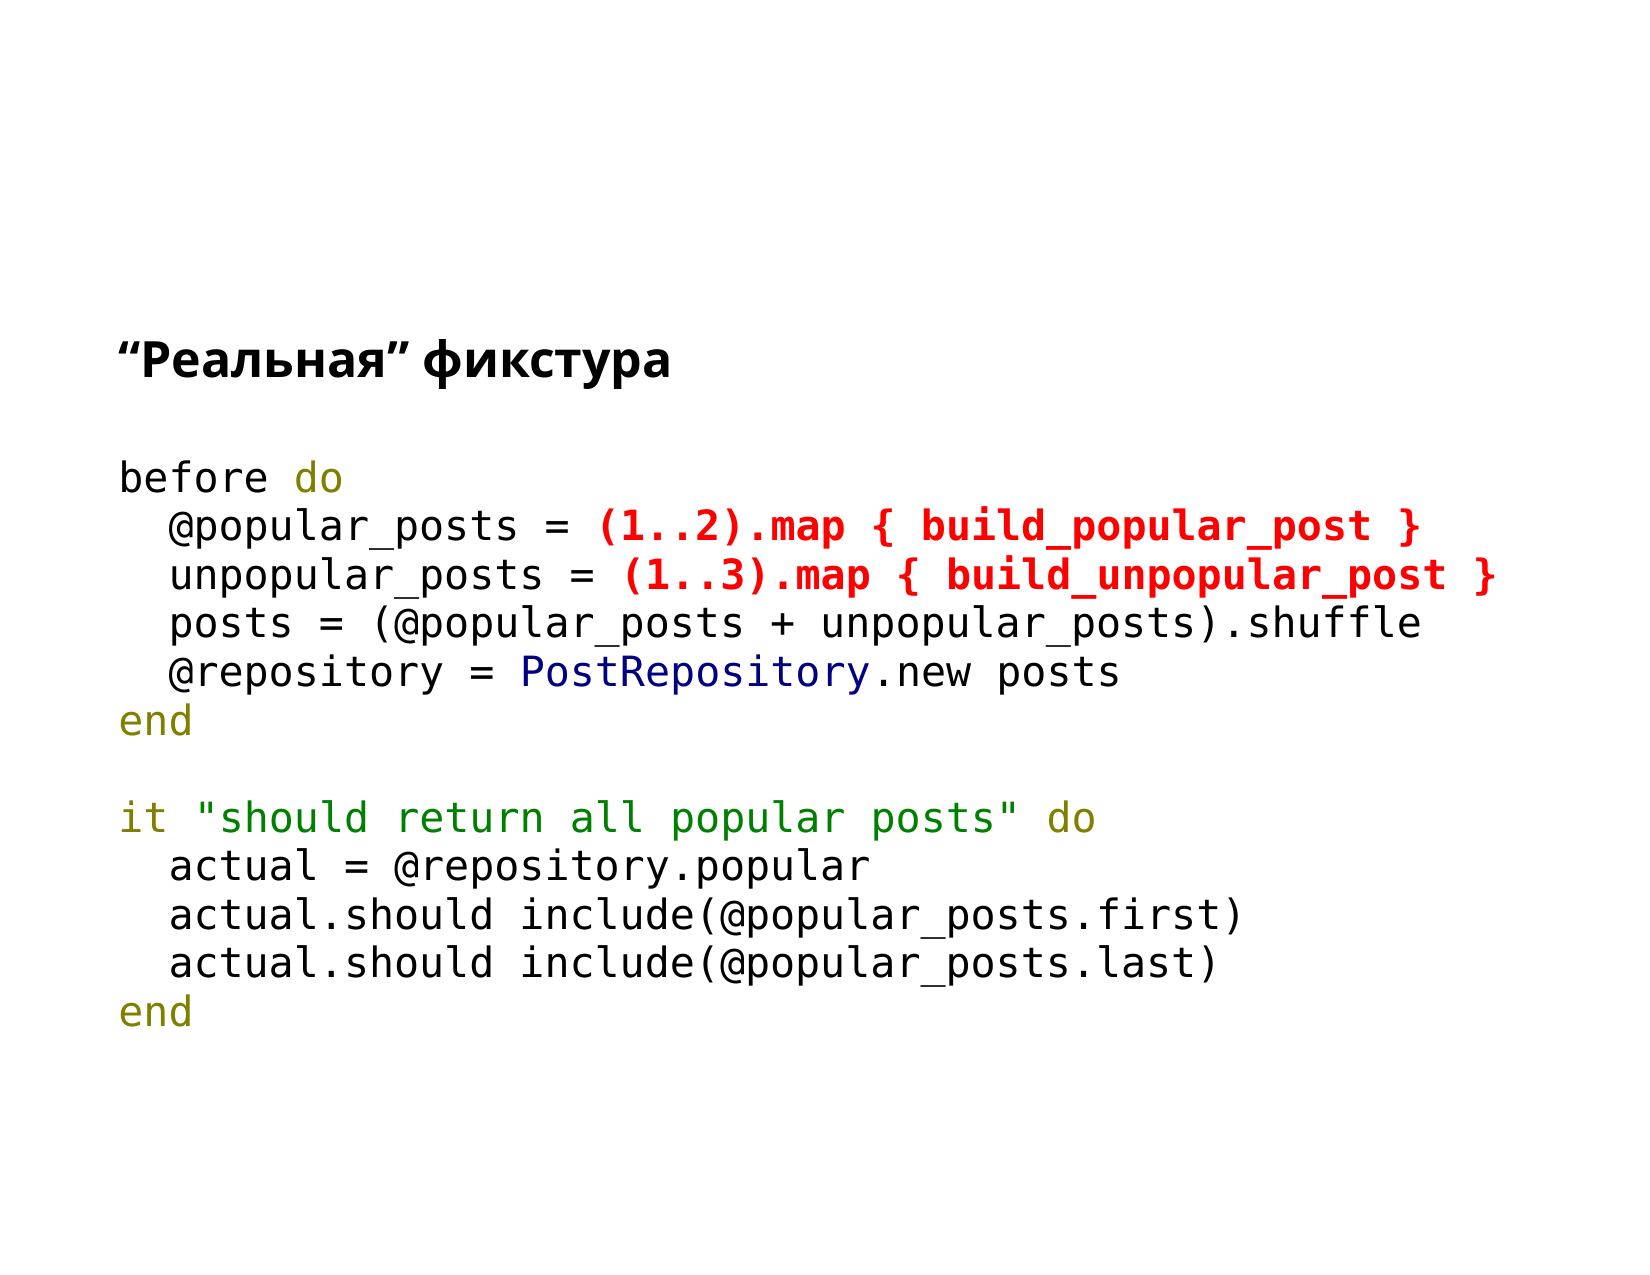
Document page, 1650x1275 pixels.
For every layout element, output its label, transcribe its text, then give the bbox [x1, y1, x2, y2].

text it "should return all popular posts" do [118, 793, 1532, 842]
text actual.should include(@popular_posts.last) [118, 939, 1532, 987]
text before do [118, 453, 1532, 502]
text actual.should include(@popular_posts.first) [118, 890, 1532, 939]
text posts = (@popular_posts + unpopular_posts).shuffle [118, 599, 1532, 648]
text @popular_posts = (1..2).map { build_popular_post } [118, 502, 1532, 551]
text actual = @repository.popular [118, 842, 1532, 890]
subtitle “Реальная” фикстура [118, 324, 1532, 392]
text unpopular_posts = (1..3).map { build_unpopular_post } [118, 551, 1532, 599]
text end [118, 987, 1532, 1036]
text end [118, 696, 1532, 745]
text @repository = PostRepository.new posts [118, 648, 1532, 696]
